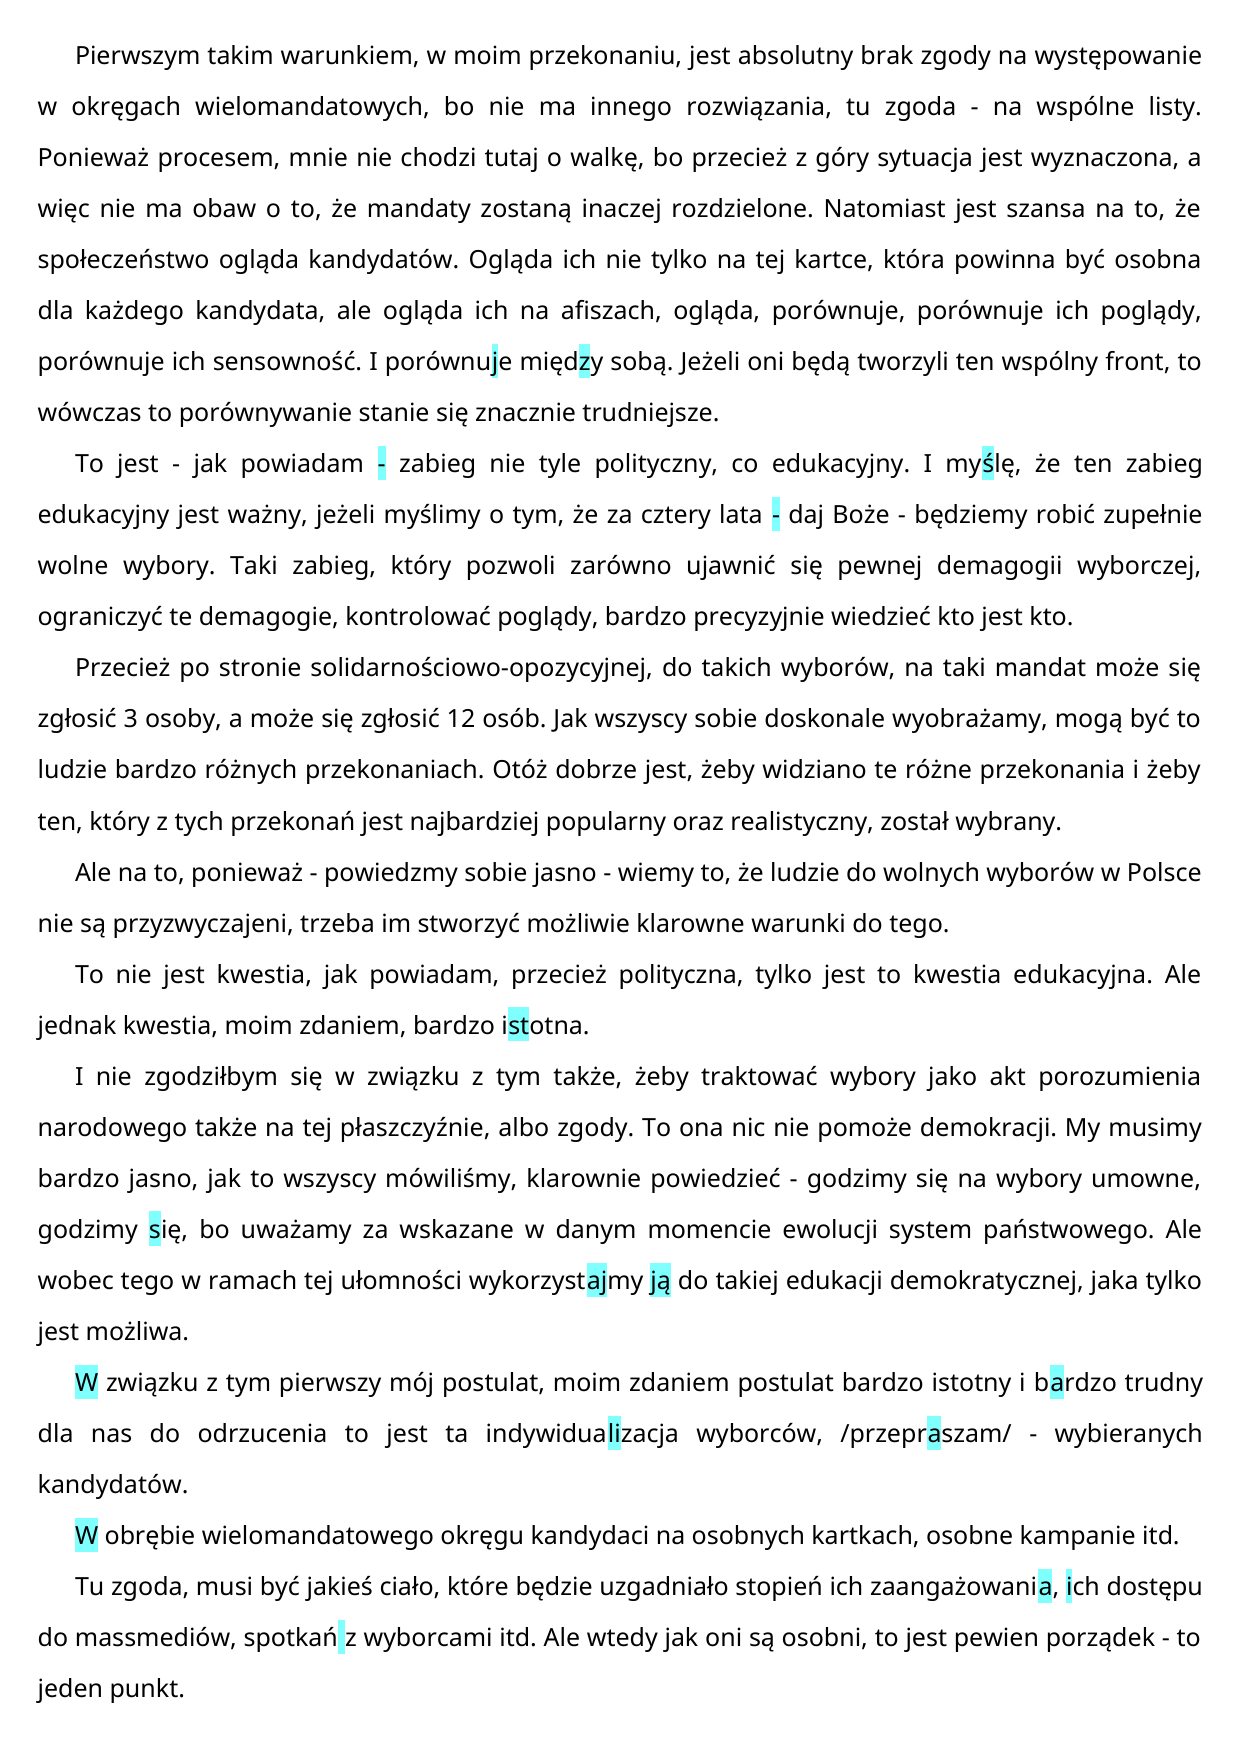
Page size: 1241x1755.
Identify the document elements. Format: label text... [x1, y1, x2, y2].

text W związku z tym pierwszy mój postulat, moim zdaniem postulat bardzo istotny i bardzo trudny dla nas do odrzucenia to jest ta indywidualizacja wyborców, /przepraszam/ - wybieranych kandydatów. [37, 1364, 1203, 1501]
text To nie jest kwestia, jak powiadam, przecież polityczna, tylko jest to kwestia edukacyjna. Ale jednak kwestia, moim zdaniem, bardzo istotna. [37, 956, 1203, 1041]
text W obrębie wielomandatowego okręgu kandydaci na osobnych kartkach, osobne kampanie itd. [37, 1518, 1203, 1552]
text Pierwszym takim warunkiem, w moim przekonaniu, jest absolutny brak zgody na występowanie w okręgach wielomandatowych, bo nie ma innego rozwiązania, tu zgoda - na wspólne listy. Ponieważ procesem, mnie nie chodzi tutaj o walkę, bo przecież z góry sytuacja jest wyznaczona, a więc nie ma obaw o to, że mandaty zostaną inaczej rozdzielone. Natomiast jest szansa na to, że społeczeństwo ogląda kandydatów. Ogląda ich nie tylko na tej kartce, która powinna być osobna dla każdego kandydata, ale ogląda ich na afiszach, ogląda, porównuje, porównuje ich poglądy, porównuje ich sensowność. I porównuje między sobą. Jeżeli oni będą tworzyli ten wspólny front, to wówczas to porównywanie stanie się znacznie trudniejsze. [37, 37, 1203, 429]
text I nie zgodziłbym się w związku z tym także, żeby traktować wybory jako akt porozumienia narodowego także na tej płaszczyźnie, albo zgody. To ona nic nie pomoże demokracji. My musimy bardzo jasno, jak to wszyscy mówiliśmy, klarownie powiedzieć - godzimy się na wybory umowne, godzimy się, bo uważamy za wskazane w danym momencie ewolucji system państwowego. Ale wobec tego w ramach tej ułomności wykorzystajmy ją do takiej edukacji demokratycznej, jaka tylko jest możliwa. [37, 1058, 1203, 1348]
text Ale na to, ponieważ - powiedzmy sobie jasno - wiemy to, że ludzie do wolnych wyborów w Polsce nie są przyzwyczajeni, trzeba im stworzyć możliwie klarowne warunki do tego. [37, 854, 1203, 939]
text Przecież po stronie solidarnościowo-opozycyjnej, do takich wyborów, na taki mandat może się zgłosić 3 osoby, a może się zgłosić 12 osób. Jak wszyscy sobie doskonale wyobrażamy, mogą być to ludzie bardzo różnych przekonaniach. Otóż dobrze jest, żeby widziano te różne przekonania i żeby ten, który z tych przekonań jest najbardziej popularny oraz realistyczny, został wybrany. [37, 650, 1203, 837]
text To jest - jak powiadam - zabieg nie tyle polityczny, co edukacyjny. I myślę, że ten zabieg edukacyjny jest ważny, jeżeli myślimy o tym, że za cztery lata - daj Boże - będziemy robić zupełnie wolne wybory. Taki zabieg, który pozwoli zarówno ujawnić się pewnej demagogii wyborczej, ograniczyć te demagogie, kontrolować poglądy, bardzo precyzyjnie wiedzieć kto jest kto. [37, 446, 1203, 633]
text Tu zgoda, musi być jakieś ciało, które będzie uzgadniało stopień ich zaangażowania, ich dostępu do massmediów, spotkań z wyborcami itd. Ale wtedy jak oni są osobni, to jest pewien porządek - to jeden punkt. [37, 1569, 1203, 1705]
